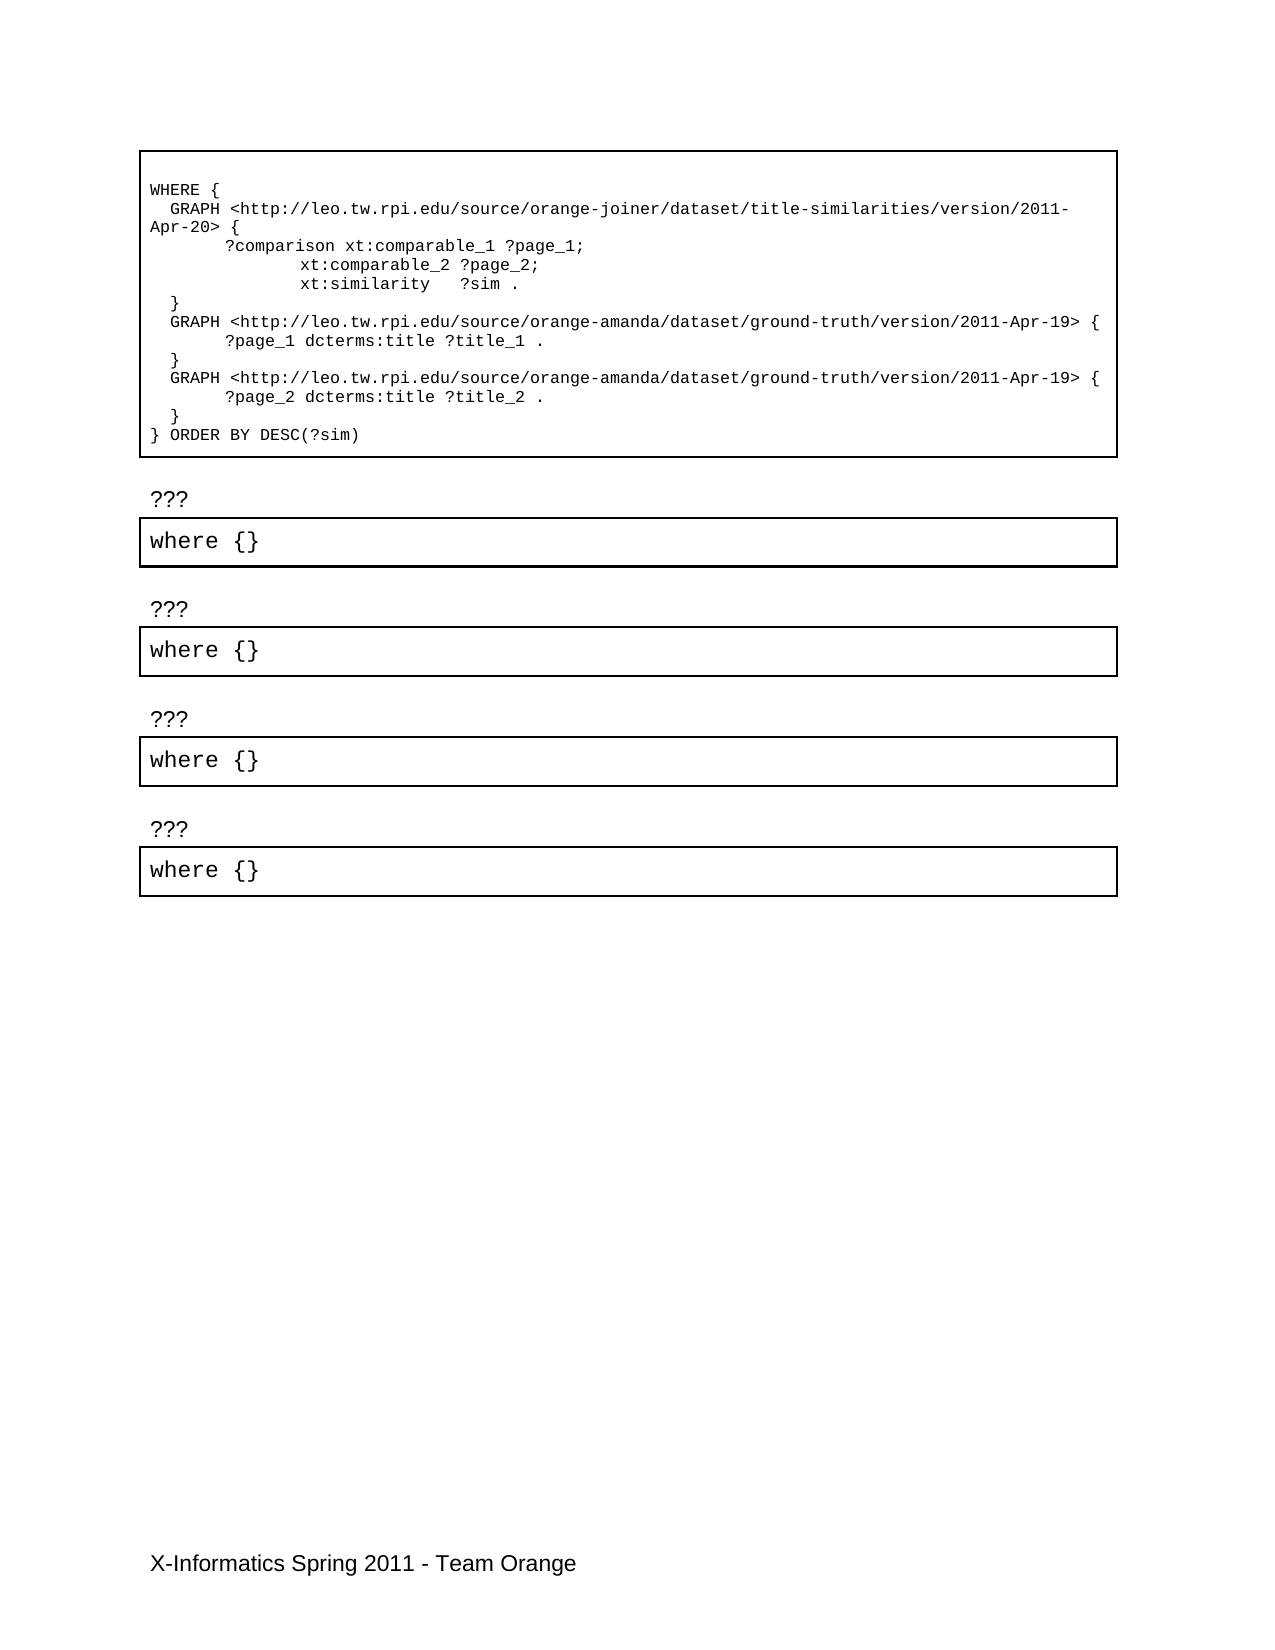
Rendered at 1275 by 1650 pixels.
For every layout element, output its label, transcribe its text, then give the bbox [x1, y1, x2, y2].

text ??? [150, 816, 1125, 842]
table_header where {} [141, 738, 1116, 785]
table_header WHERE { GRAPH <http://leo.tw.rpi.edu/source/orange-joiner/dataset/title-similarities/version/2011-Apr-20> { ?comparison xt:comparable_1 ?page_1; xt:comparable_2 ?page_2; xt:similarity ?sim . } GRAPH <http://leo.tw.rpi.edu/source/orange-amanda/dataset/ground-truth/version/2011-Apr-19> { ?page_1 dcterms:title ?title_1 . } GRAPH <http://leo.tw.rpi.edu/source/orange-amanda/dataset/ground-truth/version/2011-Apr-19> { ?page_2 dcterms:title ?title_2 . } } ORDER BY DESC(?sim) [141, 152, 1116, 456]
table_header where {} [141, 848, 1116, 894]
text ??? [150, 707, 1125, 732]
table_header where {} [141, 519, 1116, 565]
text ??? [150, 597, 1125, 622]
text ??? [150, 487, 1125, 513]
table_header where {} [141, 628, 1116, 675]
